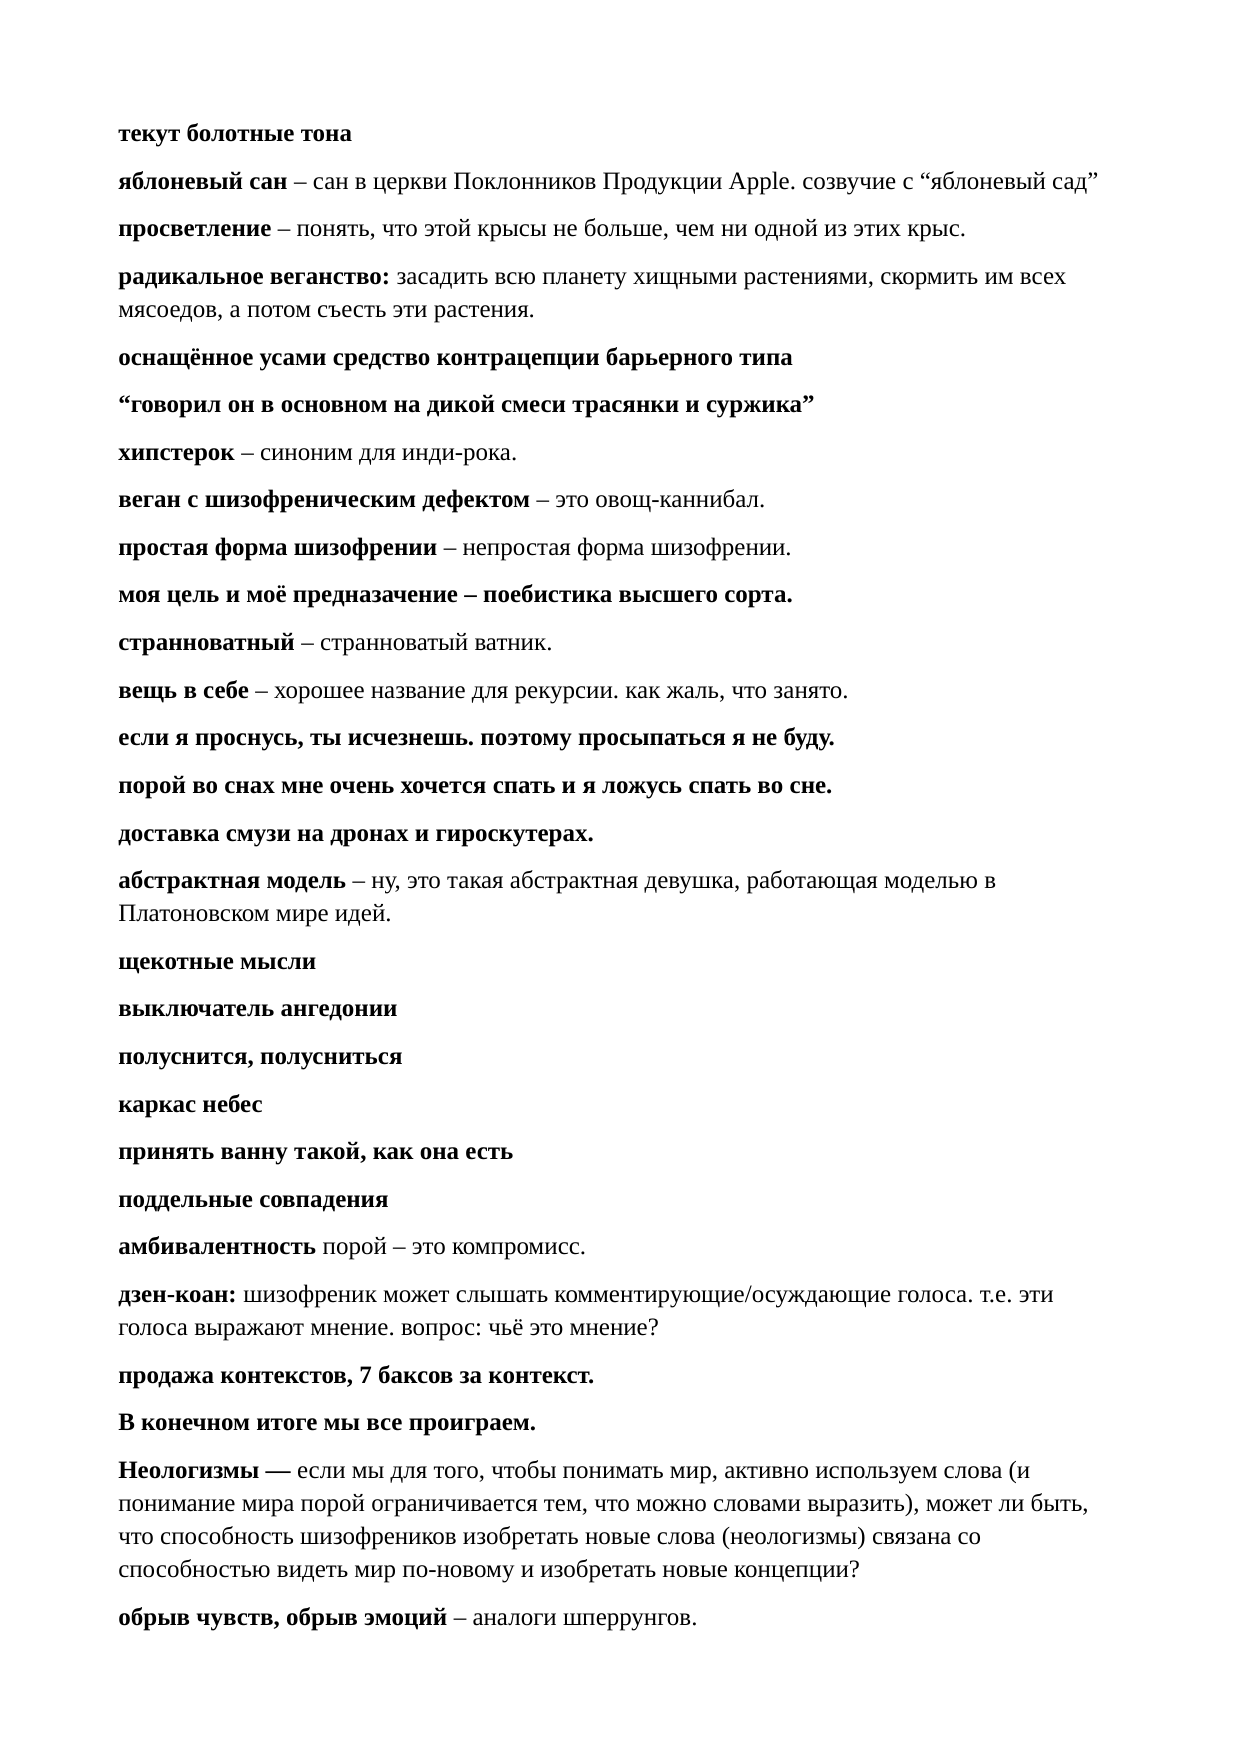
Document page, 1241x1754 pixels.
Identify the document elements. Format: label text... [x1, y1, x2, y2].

text если я проснусь, ты исчезнешь. поэтому просыпаться я не буду. [118, 722, 1122, 751]
text поддельные совпадения [118, 1184, 1122, 1213]
text просветление – понять, что этой крысы не больше, чем ни одной из этих крыс. [118, 213, 1122, 242]
text абстрактная модель – ну, это такая абстрактная девушка, работающая моделью в Платоновском мире идей. [118, 865, 1122, 927]
text каркас небес [118, 1089, 1122, 1117]
text выключатель ангедонии [118, 993, 1122, 1022]
text хипстерок – синоним для инди-рока. [118, 437, 1122, 466]
text В конечном итоге мы все проиграем. [118, 1407, 1122, 1436]
text Неологизмы — если мы для того, чтобы понимать мир, активно используем слова (и понимание мира порой ограничивается тем, что можно словами выразить), может ли быть, что способность шизофреников изобретать новые слова (неологизмы) связана со способностью видеть мир по-новому и изобретать новые концепции? [118, 1455, 1122, 1583]
text дзен-коан: шизофреник может слышать комментирующие/осуждающие голоса. т.е. эти голоса выражают мнение. вопрос: чьё это мнение? [118, 1279, 1122, 1341]
text амбивалентность порой – это компромисс. [118, 1231, 1122, 1260]
text обрыв чувств, обрыв эмоций – аналоги шперрунгов. [118, 1602, 1122, 1630]
text яблоневый сан – сан в церкви Поклонников Продукции Apple. созвучие с “яблоневый сад” [118, 166, 1122, 194]
text текут болотные тона [118, 118, 1122, 147]
text продажа контекстов, 7 баксов за контекст. [118, 1360, 1122, 1388]
text моя цель и моё предназачение – поебистика высшего сорта. [118, 579, 1122, 608]
text доставка смузи на дронах и гироскутерах. [118, 818, 1122, 846]
text странноватный – странноватый ватник. [118, 627, 1122, 656]
text вещь в себе – хорошее название для рекурсии. как жаль, что занято. [118, 675, 1122, 703]
text порой во снах мне очень хочется спать и я ложусь спать во сне. [118, 770, 1122, 799]
text веган с шизофреническим дефектом – это овощ-каннибал. [118, 484, 1122, 513]
text щекотные мысли [118, 946, 1122, 974]
text простая форма шизофрении – непростая форма шизофрении. [118, 532, 1122, 561]
text “говорил он в основном на дикой смеси трасянки и суржика” [118, 389, 1122, 418]
text полуснится, полусниться [118, 1041, 1122, 1070]
text радикальное веганство: засадить всю планету хищными растениями, скормить им всех мясоедов, а потом съесть эти растения. [118, 261, 1122, 323]
text оснащённое усами средство контрацепции барьерного типа [118, 342, 1122, 370]
text принять ванну такой, как она есть [118, 1136, 1122, 1165]
